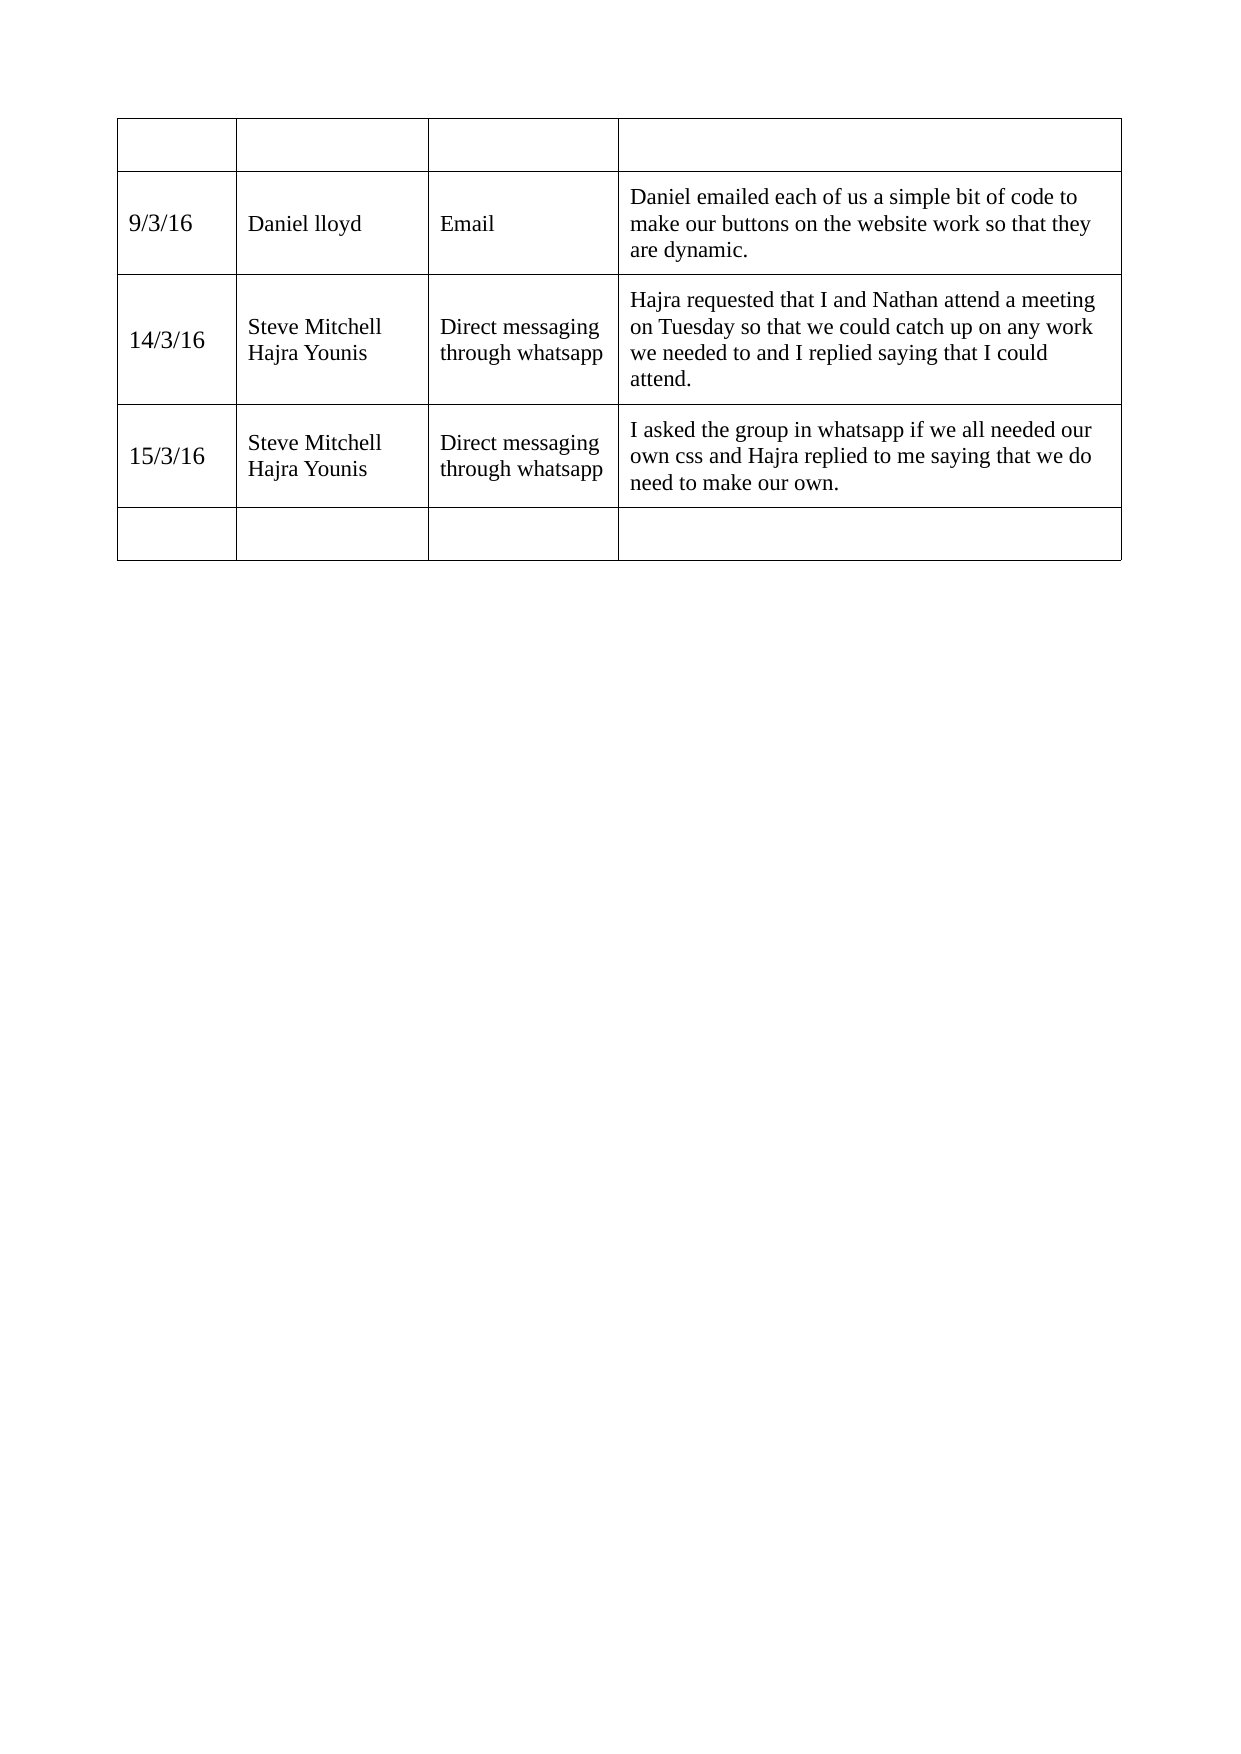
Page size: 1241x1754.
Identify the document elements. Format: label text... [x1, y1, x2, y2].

table_cell Direct messaging through whatsapp [429, 275, 618, 403]
table_cell Daniel emailed each of us a simple bit of code to make our buttons on the website work so that they are dynamic. [619, 172, 1121, 274]
table_cell Steve Mitchell Hajra Younis [237, 405, 428, 507]
table_cell Steve Mitchell Hajra Younis [237, 275, 428, 403]
table_cell [619, 119, 1121, 171]
table_cell 9/3/16 [118, 172, 236, 274]
table_cell [619, 508, 1121, 559]
table_cell 15/3/16 [118, 405, 236, 507]
table_cell I asked the group in whatsapp if we all needed our own css and Hajra replied to me saying that we do need to make our own. [619, 405, 1121, 507]
table_cell Daniel lloyd [237, 172, 428, 274]
table_cell [118, 508, 236, 559]
table_cell Hajra requested that I and Nathan attend a meeting on Tuesday so that we could catch up on any work we needed to and I replied saying that I could attend. [619, 275, 1121, 403]
table_cell [429, 508, 618, 559]
table_cell [237, 119, 428, 171]
table_cell [429, 119, 618, 171]
table_cell 14/3/16 [118, 275, 236, 403]
table_cell Direct messaging through whatsapp [429, 405, 618, 507]
table_cell [237, 508, 428, 559]
table_cell [118, 119, 236, 171]
table_cell Email [429, 172, 618, 274]
